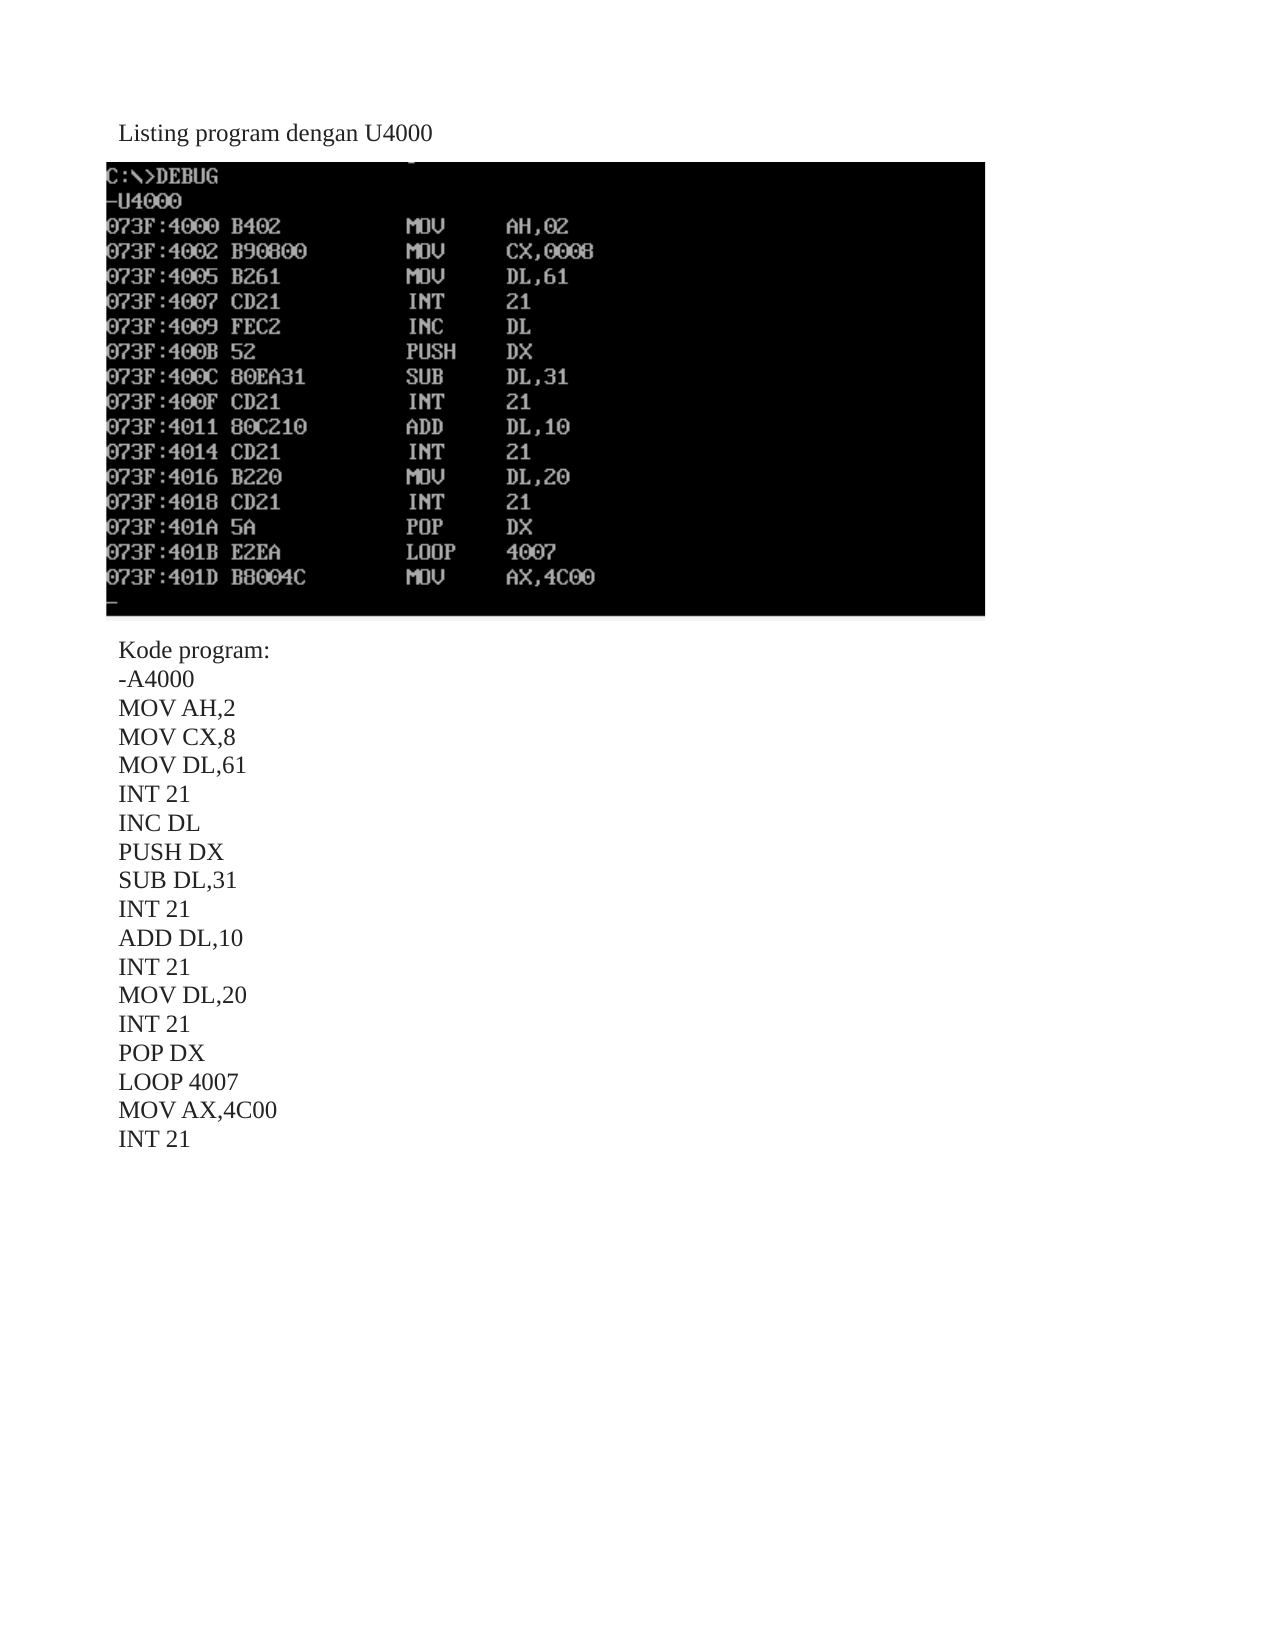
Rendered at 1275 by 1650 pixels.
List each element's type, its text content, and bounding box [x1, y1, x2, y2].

text MOV CX,8 [118, 722, 1157, 751]
text MOV DL,20 [118, 981, 1157, 1009]
text Kode program: [118, 636, 1157, 664]
text MOV DL,61 [118, 751, 1157, 779]
text PUSH DX [118, 837, 1157, 866]
text ADD DL,10 [118, 923, 1157, 952]
text -A4000 [118, 664, 1157, 693]
text POP DX [118, 1038, 1157, 1067]
picture [105, 162, 986, 621]
text SUB DL,31 [118, 866, 1157, 894]
text LOOP 4007 [118, 1067, 1157, 1096]
text MOV AH,2 [118, 693, 1157, 722]
text INT 21 [118, 779, 1157, 808]
text INC DL [118, 808, 1157, 837]
text MOV AX,4C00 [118, 1096, 1157, 1124]
text INT 21 [118, 952, 1157, 981]
text INT 21 [118, 1124, 1157, 1153]
text INT 21 [118, 1009, 1157, 1038]
text INT 21 [118, 894, 1157, 923]
text Listing program dengan U4000 [118, 118, 1157, 147]
